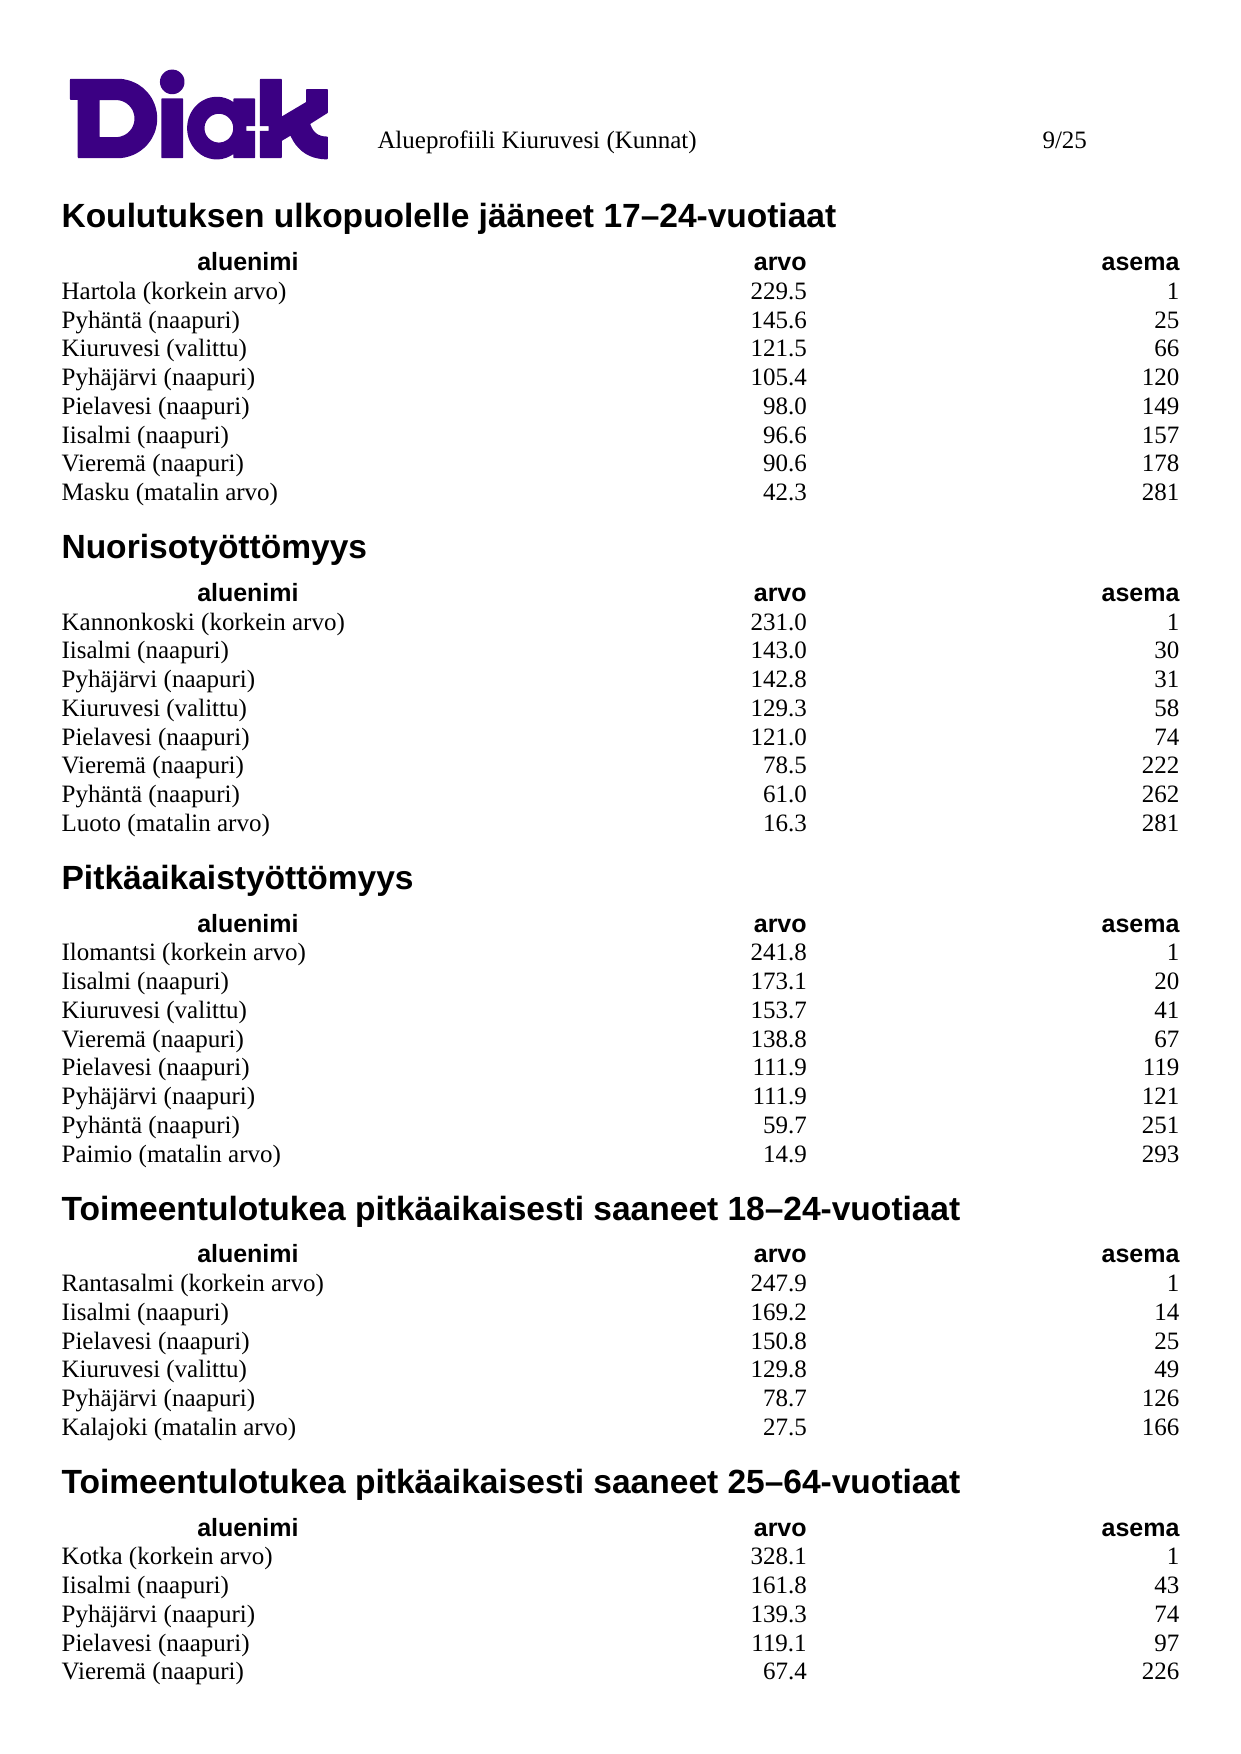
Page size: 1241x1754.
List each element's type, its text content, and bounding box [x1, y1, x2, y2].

table_cell 42.3 [434, 477, 806, 506]
table_cell Iisalmi (naapuri) [61, 1570, 434, 1599]
subtitle Koulutuksen ulkopuolelle jääneet 17–24-vuotiaat [61, 196, 1179, 235]
table_cell 121 [806, 1081, 1179, 1110]
table_cell Iisalmi (naapuri) [61, 636, 434, 664]
table_cell 293 [806, 1139, 1179, 1167]
table_cell 41 [806, 995, 1179, 1024]
table_cell Luoto (matalin arvo) [61, 808, 434, 837]
table_cell 138.8 [434, 1024, 806, 1052]
table_header aluenimi [61, 1513, 434, 1541]
table_cell 66 [806, 334, 1179, 362]
table_header asema [806, 578, 1179, 607]
table_cell 161.8 [434, 1570, 806, 1599]
table_cell 149 [806, 391, 1179, 420]
table_cell Kiuruvesi (valittu) [61, 693, 434, 722]
table_cell 145.6 [434, 305, 806, 333]
table_cell 150.8 [434, 1326, 806, 1354]
table_cell Rantasalmi (korkein arvo) [61, 1268, 434, 1297]
table_cell Pielavesi (naapuri) [61, 1628, 434, 1656]
table_cell Paimio (matalin arvo) [61, 1139, 434, 1167]
table_cell 169.2 [434, 1297, 806, 1326]
table_cell 142.8 [434, 664, 806, 693]
table_cell 281 [806, 808, 1179, 837]
table_cell 241.8 [434, 938, 806, 966]
table_header asema [806, 1240, 1179, 1268]
table_cell 129.8 [434, 1355, 806, 1383]
table_header aluenimi [61, 1240, 434, 1268]
table_cell 16.3 [434, 808, 806, 837]
table_cell 43 [806, 1570, 1179, 1599]
table_cell Pyhäntä (naapuri) [61, 779, 434, 808]
table_header aluenimi [61, 578, 434, 607]
table_cell Hartola (korkein arvo) [61, 276, 434, 305]
subtitle Toimeentulotukea pitkäaikaisesti saaneet 25–64-vuotiaat [61, 1462, 1179, 1500]
table_cell 231.0 [434, 607, 806, 636]
table_cell Pyhäjärvi (naapuri) [61, 1599, 434, 1628]
table_cell 14 [806, 1297, 1179, 1326]
table_cell Vieremä (naapuri) [61, 1024, 434, 1052]
table_cell 111.9 [434, 1081, 806, 1110]
table_cell Kotka (korkein arvo) [61, 1541, 434, 1570]
table_cell 31 [806, 664, 1179, 693]
table_cell Kiuruvesi (valittu) [61, 995, 434, 1024]
table_cell 78.7 [434, 1383, 806, 1412]
table_cell 90.6 [434, 449, 806, 477]
table_cell Pyhäjärvi (naapuri) [61, 1383, 434, 1412]
table_cell 143.0 [434, 636, 806, 664]
table_cell 74 [806, 1599, 1179, 1628]
table_cell Vieremä (naapuri) [61, 1656, 434, 1685]
table_cell 1 [806, 276, 1179, 305]
table_header aluenimi [61, 247, 434, 276]
table_cell 120 [806, 362, 1179, 391]
table_cell 98.0 [434, 391, 806, 420]
table_cell Pielavesi (naapuri) [61, 722, 434, 751]
table_cell 178 [806, 449, 1179, 477]
table_cell 139.3 [434, 1599, 806, 1628]
table_cell 126 [806, 1383, 1179, 1412]
table_header arvo [434, 578, 806, 607]
table_cell 119.1 [434, 1628, 806, 1656]
table_cell Kalajoki (matalin arvo) [61, 1412, 434, 1441]
table_cell 30 [806, 636, 1179, 664]
table_cell 157 [806, 420, 1179, 448]
table_cell 247.9 [434, 1268, 806, 1297]
table_cell 1 [806, 1541, 1179, 1570]
table_cell 78.5 [434, 751, 806, 779]
table_cell 226 [806, 1656, 1179, 1685]
table_header asema [806, 909, 1179, 937]
table_cell 153.7 [434, 995, 806, 1024]
table_cell Pielavesi (naapuri) [61, 391, 434, 420]
table_cell 105.4 [434, 362, 806, 391]
table_cell 129.3 [434, 693, 806, 722]
table_cell 96.6 [434, 420, 806, 448]
subtitle Pitkäaikaistyöttömyys [61, 858, 1179, 896]
table_cell Ilomantsi (korkein arvo) [61, 938, 434, 966]
table_cell Pielavesi (naapuri) [61, 1053, 434, 1081]
table_cell 1 [806, 938, 1179, 966]
table_cell Pielavesi (naapuri) [61, 1326, 434, 1354]
table_cell 59.7 [434, 1110, 806, 1139]
table_cell Kannonkoski (korkein arvo) [61, 607, 434, 636]
table_cell Kiuruvesi (valittu) [61, 1355, 434, 1383]
table_cell 97 [806, 1628, 1179, 1656]
table_cell 121.5 [434, 334, 806, 362]
table_header arvo [434, 1513, 806, 1541]
table_cell 1 [806, 1268, 1179, 1297]
table_cell Iisalmi (naapuri) [61, 1297, 434, 1326]
table_cell Iisalmi (naapuri) [61, 966, 434, 995]
table_cell 262 [806, 779, 1179, 808]
table_cell 111.9 [434, 1053, 806, 1081]
table_header asema [806, 247, 1179, 276]
table_cell Pyhäjärvi (naapuri) [61, 1081, 434, 1110]
table_header arvo [434, 909, 806, 937]
table_cell 1 [806, 607, 1179, 636]
table_cell 328.1 [434, 1541, 806, 1570]
table_cell 74 [806, 722, 1179, 751]
table_cell Pyhäntä (naapuri) [61, 1110, 434, 1139]
table_header asema [806, 1513, 1179, 1541]
table_cell 49 [806, 1355, 1179, 1383]
table_cell Pyhäjärvi (naapuri) [61, 362, 434, 391]
table_header arvo [434, 1240, 806, 1268]
table_cell 121.0 [434, 722, 806, 751]
table_cell Pyhäjärvi (naapuri) [61, 664, 434, 693]
table_cell Pyhäntä (naapuri) [61, 305, 434, 333]
table_cell 27.5 [434, 1412, 806, 1441]
table_cell Vieremä (naapuri) [61, 751, 434, 779]
table_cell Iisalmi (naapuri) [61, 420, 434, 448]
table_header aluenimi [61, 909, 434, 937]
table_cell 20 [806, 966, 1179, 995]
table_cell 67.4 [434, 1656, 806, 1685]
table_cell 173.1 [434, 966, 806, 995]
table_header arvo [434, 247, 806, 276]
table_cell 67 [806, 1024, 1179, 1052]
table_cell 281 [806, 477, 1179, 506]
table_cell Vieremä (naapuri) [61, 449, 434, 477]
table_cell Masku (matalin arvo) [61, 477, 434, 506]
table_cell 14.9 [434, 1139, 806, 1167]
table_cell 58 [806, 693, 1179, 722]
table_cell Kiuruvesi (valittu) [61, 334, 434, 362]
table_cell 166 [806, 1412, 1179, 1441]
table_cell 25 [806, 305, 1179, 333]
table_cell 119 [806, 1053, 1179, 1081]
table_cell 25 [806, 1326, 1179, 1354]
subtitle Toimeentulotukea pitkäaikaisesti saaneet 18–24-vuotiaat [61, 1188, 1179, 1227]
table_cell 251 [806, 1110, 1179, 1139]
subtitle Nuorisotyöttömyys [61, 527, 1179, 566]
table_cell 61.0 [434, 779, 806, 808]
table_cell 229.5 [434, 276, 806, 305]
table_cell 222 [806, 751, 1179, 779]
